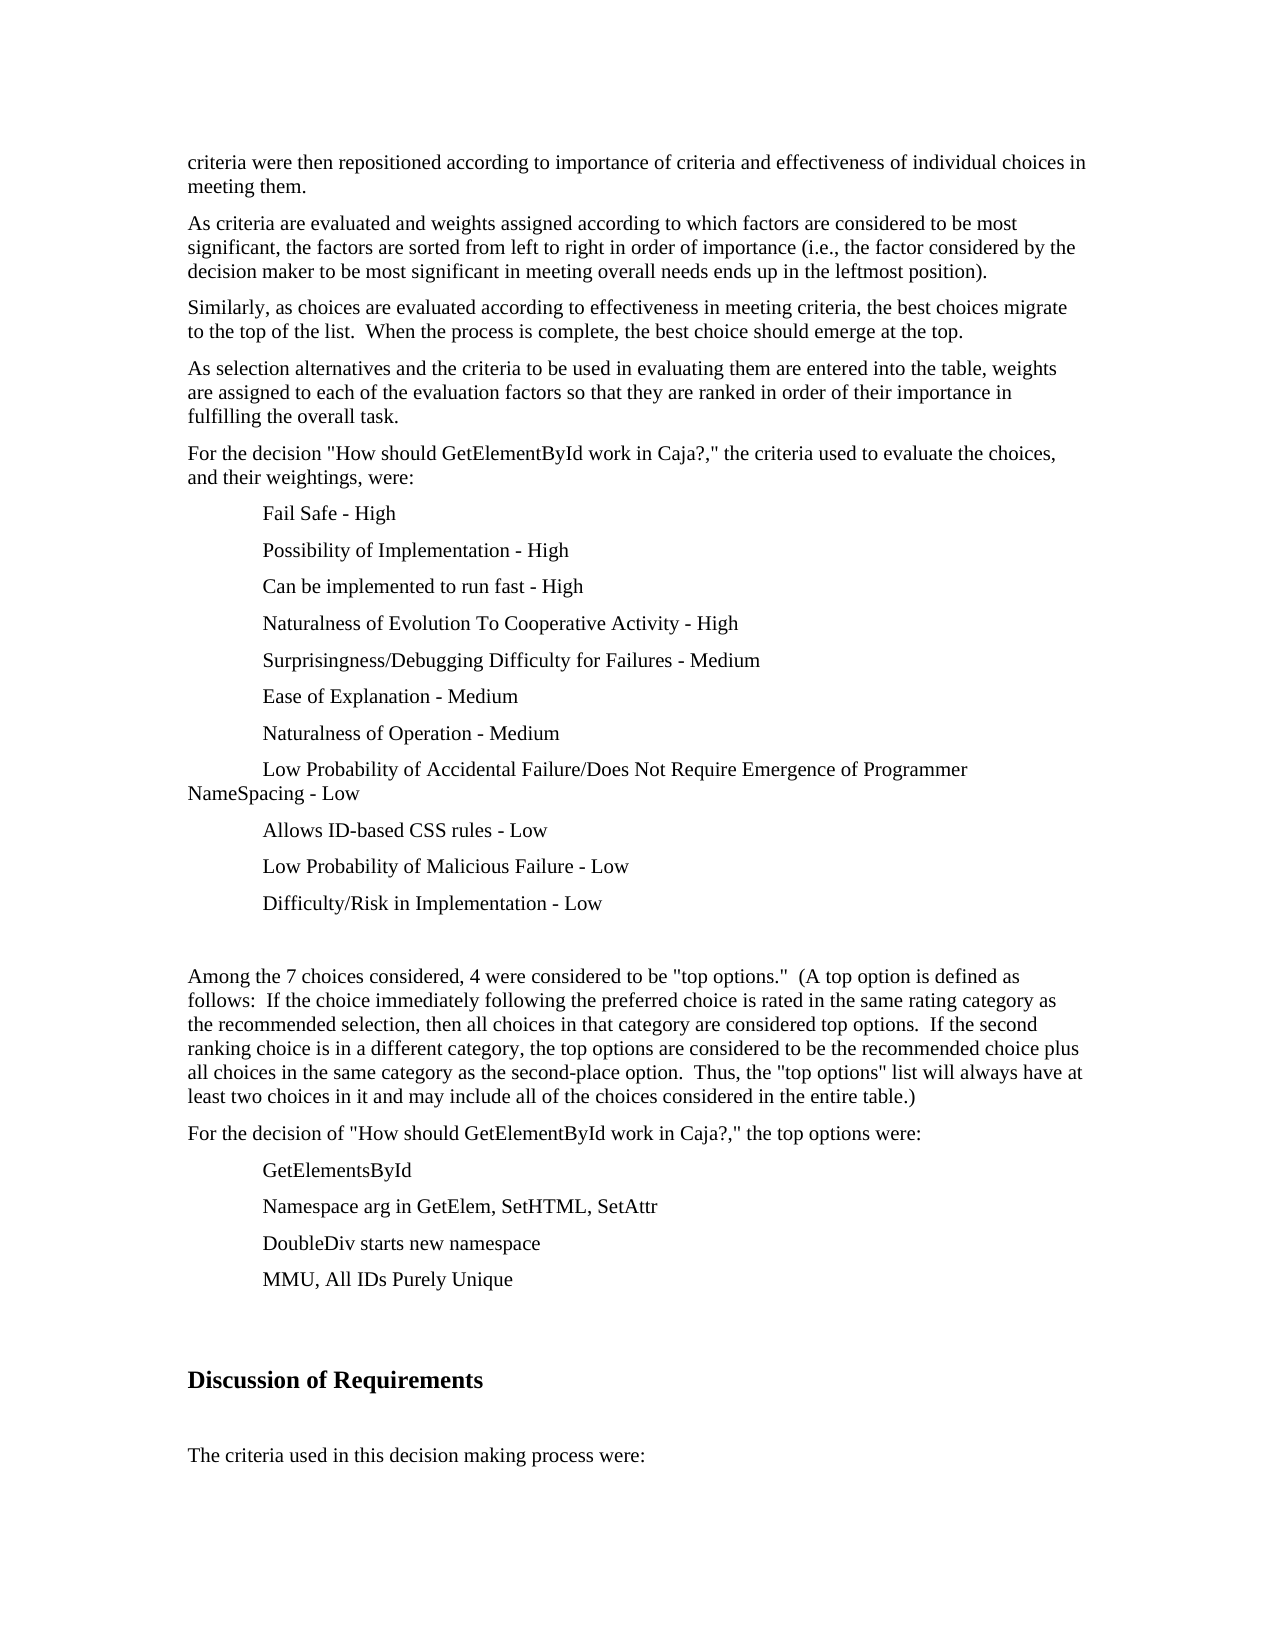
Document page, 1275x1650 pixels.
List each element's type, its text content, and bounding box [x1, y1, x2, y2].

text For the decision "How should GetElementById work in Caja?," the criteria used to evaluate the choices, and their weightings, were: [187, 441, 1087, 489]
text criteria were then repositioned according to importance of criteria and effectiveness of individual choices in meeting them. [187, 150, 1087, 198]
text DoubleDiv starts new namespace [187, 1231, 1087, 1255]
text Ease of Explanation - Medium [187, 684, 1087, 708]
text Possibility of Implementation - High [187, 538, 1087, 562]
text Surprisingness/Debugging Difficulty for Failures - Medium [187, 647, 1087, 672]
text Difficulty/Risk in Implementation - Low [187, 891, 1087, 915]
text The criteria used in this decision making process were: [187, 1443, 1087, 1467]
text Similarly, as choices are evaluated according to effectiveness in meeting criteria, the best choices migrate to the top of the list. When the process is complete, the best choice should emerge at the top. [187, 295, 1087, 343]
text Fail Safe - High [187, 501, 1087, 525]
text As selection alternatives and the criteria to be used in evaluating them are entered into the table, weights are assigned to each of the evaluation factors so that they are ranked in order of their importance in fulfilling the overall task. [187, 356, 1087, 428]
text Low Probability of Accidental Failure/Does Not Require Emergence of Programmer NameSpacing - Low [187, 757, 1087, 805]
text Low Probability of Malicious Failure - Low [187, 854, 1087, 878]
text Among the 7 choices considered, 4 were considered to be "top options." (A top option is defined as follows: If the choice immediately following the preferred choice is rated in the same rating category as the recommended selection, then all choices in that category are considered top options. If the second ranking choice is in a different category, the top options are considered to be the recommended choice plus all choices in the same category as the second-place option. Thus, the "top options" list will always have at least two choices in it and may include all of the choices considered in the entire table.) [187, 964, 1087, 1108]
text As criteria are evaluated and weights assigned according to which factors are considered to be most significant, the factors are sorted from left to right in order of importance (i.e., the factor considered by the decision maker to be most significant in meeting overall needs ends up in the leftmost position). [187, 211, 1087, 283]
subtitle Discussion of Requirements [187, 1365, 1087, 1394]
text Can be implemented to run fast - High [187, 574, 1087, 598]
text GetElementsById [187, 1157, 1087, 1182]
text Naturalness of Operation - Medium [187, 721, 1087, 745]
text MMU, All IDs Purely Unique [187, 1267, 1087, 1291]
text Namespace arg in GetElem, SetHTML, SetAttr [187, 1194, 1087, 1218]
text Naturalness of Evolution To Cooperative Activity - High [187, 611, 1087, 635]
text Allows ID-based CSS rules - Low [187, 818, 1087, 842]
text For the decision of "How should GetElementById work in Caja?," the top options were: [187, 1121, 1087, 1145]
